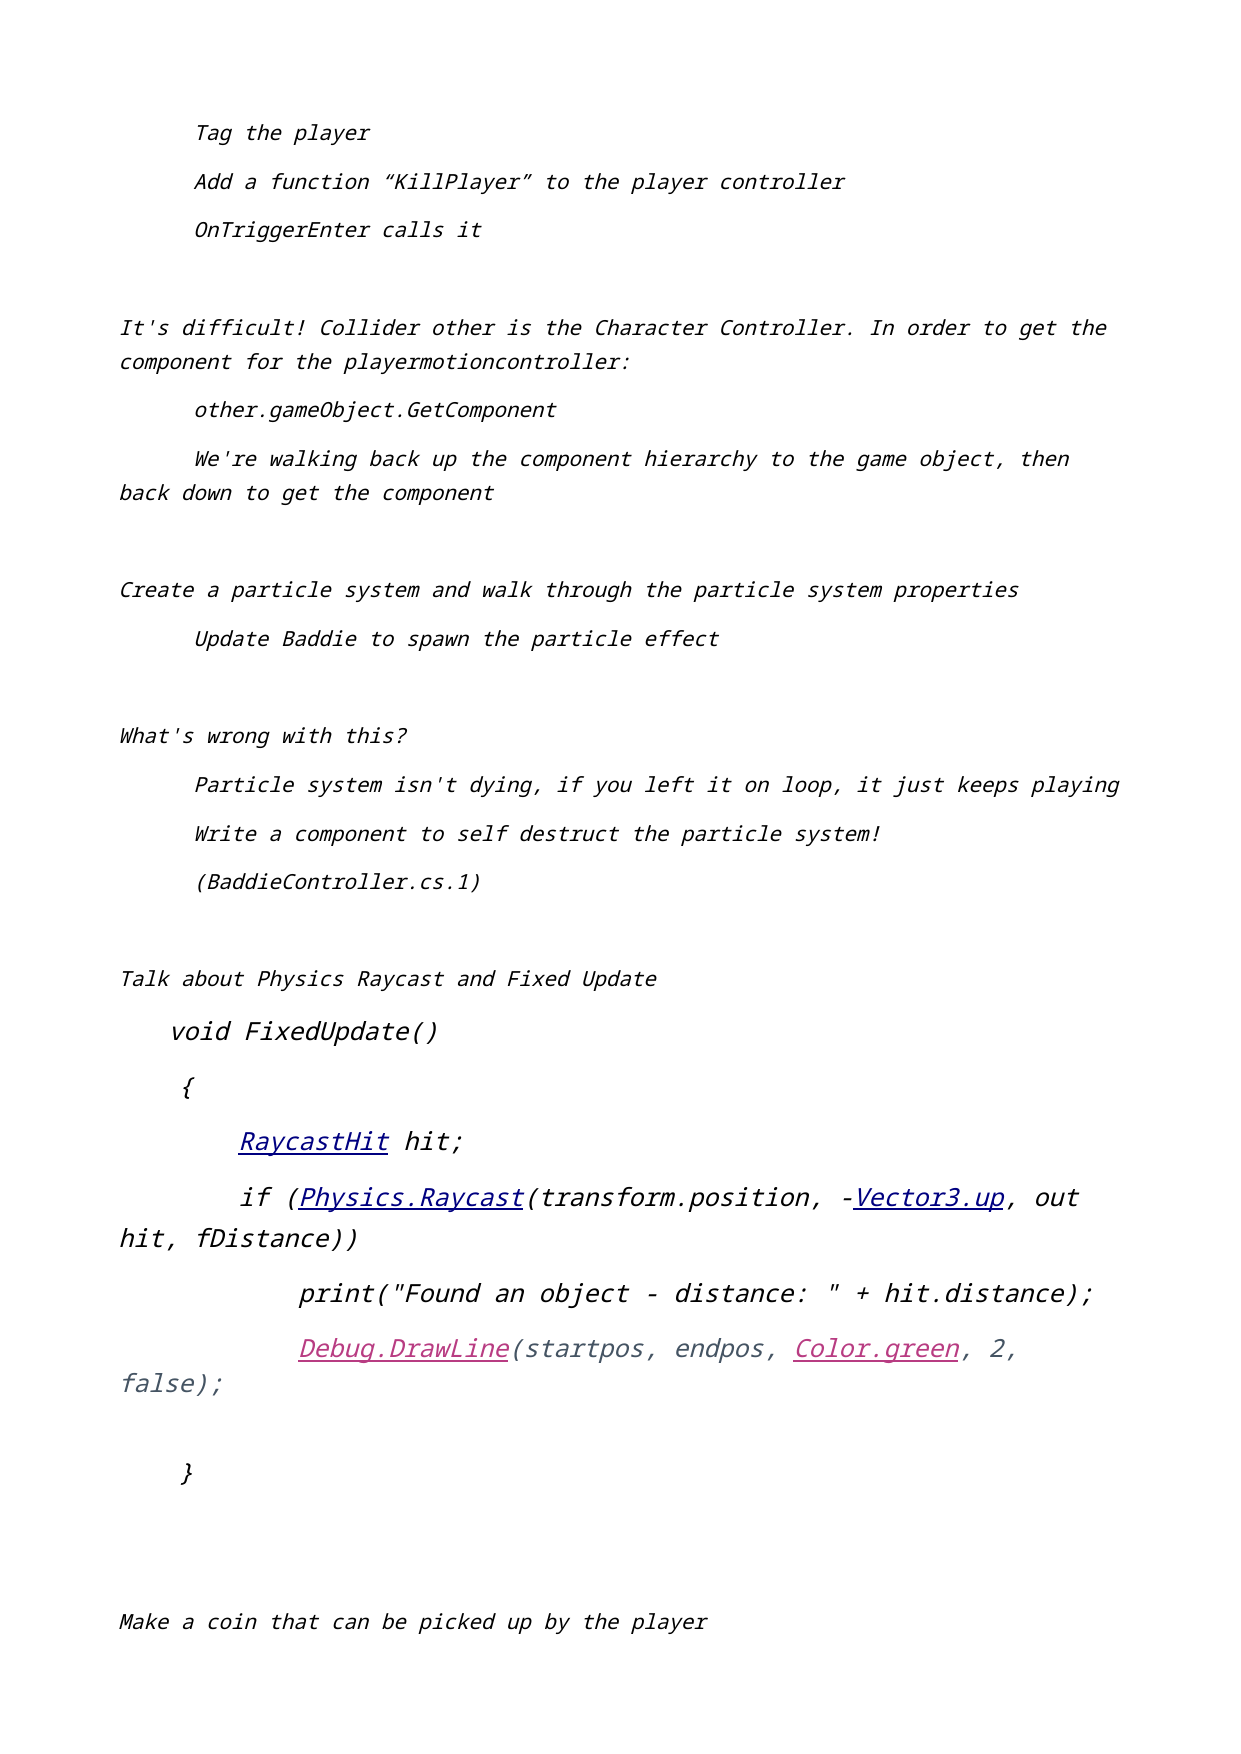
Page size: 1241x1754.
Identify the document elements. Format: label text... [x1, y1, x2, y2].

text if (Physics.Raycast(transform.position, -Vector3.up, out hit, fDistance)) [118, 1179, 1122, 1254]
text (BaddieController.cs.1) [118, 867, 1122, 896]
text other.gameObject.GetComponent [118, 395, 1122, 424]
text void FixedUpdate() [118, 1013, 1122, 1047]
text OnTriggerEnter calls it [118, 215, 1122, 244]
text Create a particle system and walk through the particle system properties [118, 575, 1122, 604]
text What's wrong with this? [118, 721, 1122, 750]
text Tag the player [118, 118, 1122, 147]
text { [118, 1069, 1122, 1103]
text It's difficult! Collider other is the Character Controller. In order to get the component for the playermotioncontroller: [118, 313, 1122, 375]
text Add a function “KillPlayer” to the player controller [118, 167, 1122, 195]
text Update Baddie to spawn the particle effect [118, 624, 1122, 652]
text } [118, 1455, 1122, 1489]
text print("Found an object - distance: " + hit.distance); [118, 1276, 1122, 1310]
text Talk about Physics Raycast and Fixed Update [118, 964, 1122, 993]
text Make a coin that can be picked up by the player [118, 1607, 1122, 1636]
text Write a component to self destruct the particle system! [118, 819, 1122, 847]
text Particle system isn't dying, if you left it on loop, it just keeps playing [118, 770, 1122, 798]
text We're walking back up the component hierarchy to the game object, then back down to get the component [118, 444, 1122, 507]
text RaycastHit hit; [118, 1124, 1122, 1158]
text Debug.DrawLine(startpos, endpos, Color.green, 2, false); [118, 1331, 1122, 1399]
